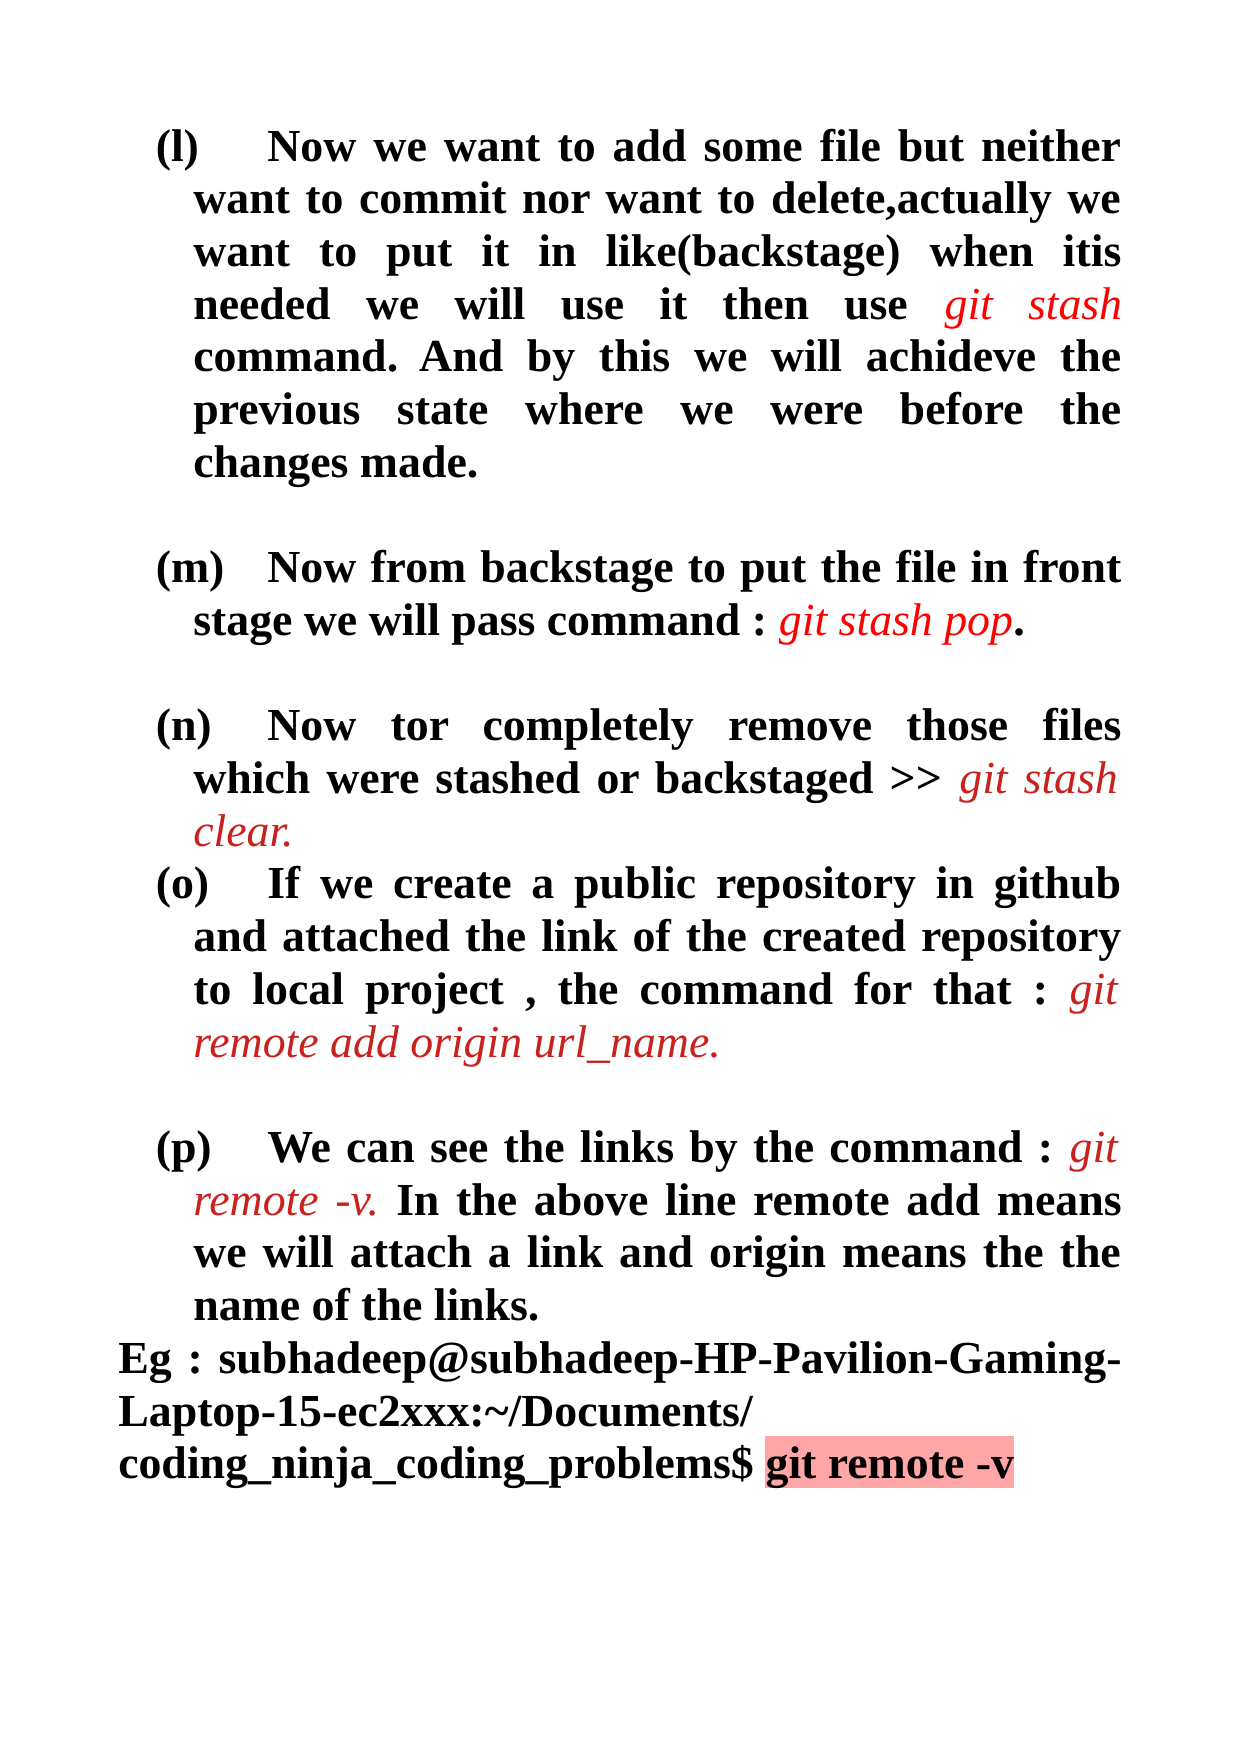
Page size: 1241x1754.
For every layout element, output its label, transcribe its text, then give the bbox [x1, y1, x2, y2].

list If we create a public repository in github and attached the link of the created repository to local project , the command for that : git remote add origin url_name. [156, 856, 1122, 1067]
text Eg : subhadeep@subhadeep-HP-Pavilion-Gaming-Laptop-15-ec2xxx:~/Documents/coding_ninja_coding_problems$ git remote -v [118, 1330, 1122, 1488]
list Now tor completely remove those files which were stashed or backstaged >> git stash clear. [156, 698, 1122, 856]
list We can see the links by the command : git remote -v. In the above line remote add means we will attach a link and origin means the the name of the links. [156, 1119, 1122, 1330]
list Now from backstage to put the file in front stage we will pass command : git stash pop. [156, 540, 1122, 645]
list Now we want to add some file but neither want to commit nor want to delete,actually we want to put it in like(backstage) when itis needed we will use it then use git stash command. And by this we will achideve the previous state where we were before the changes made. [156, 118, 1122, 487]
